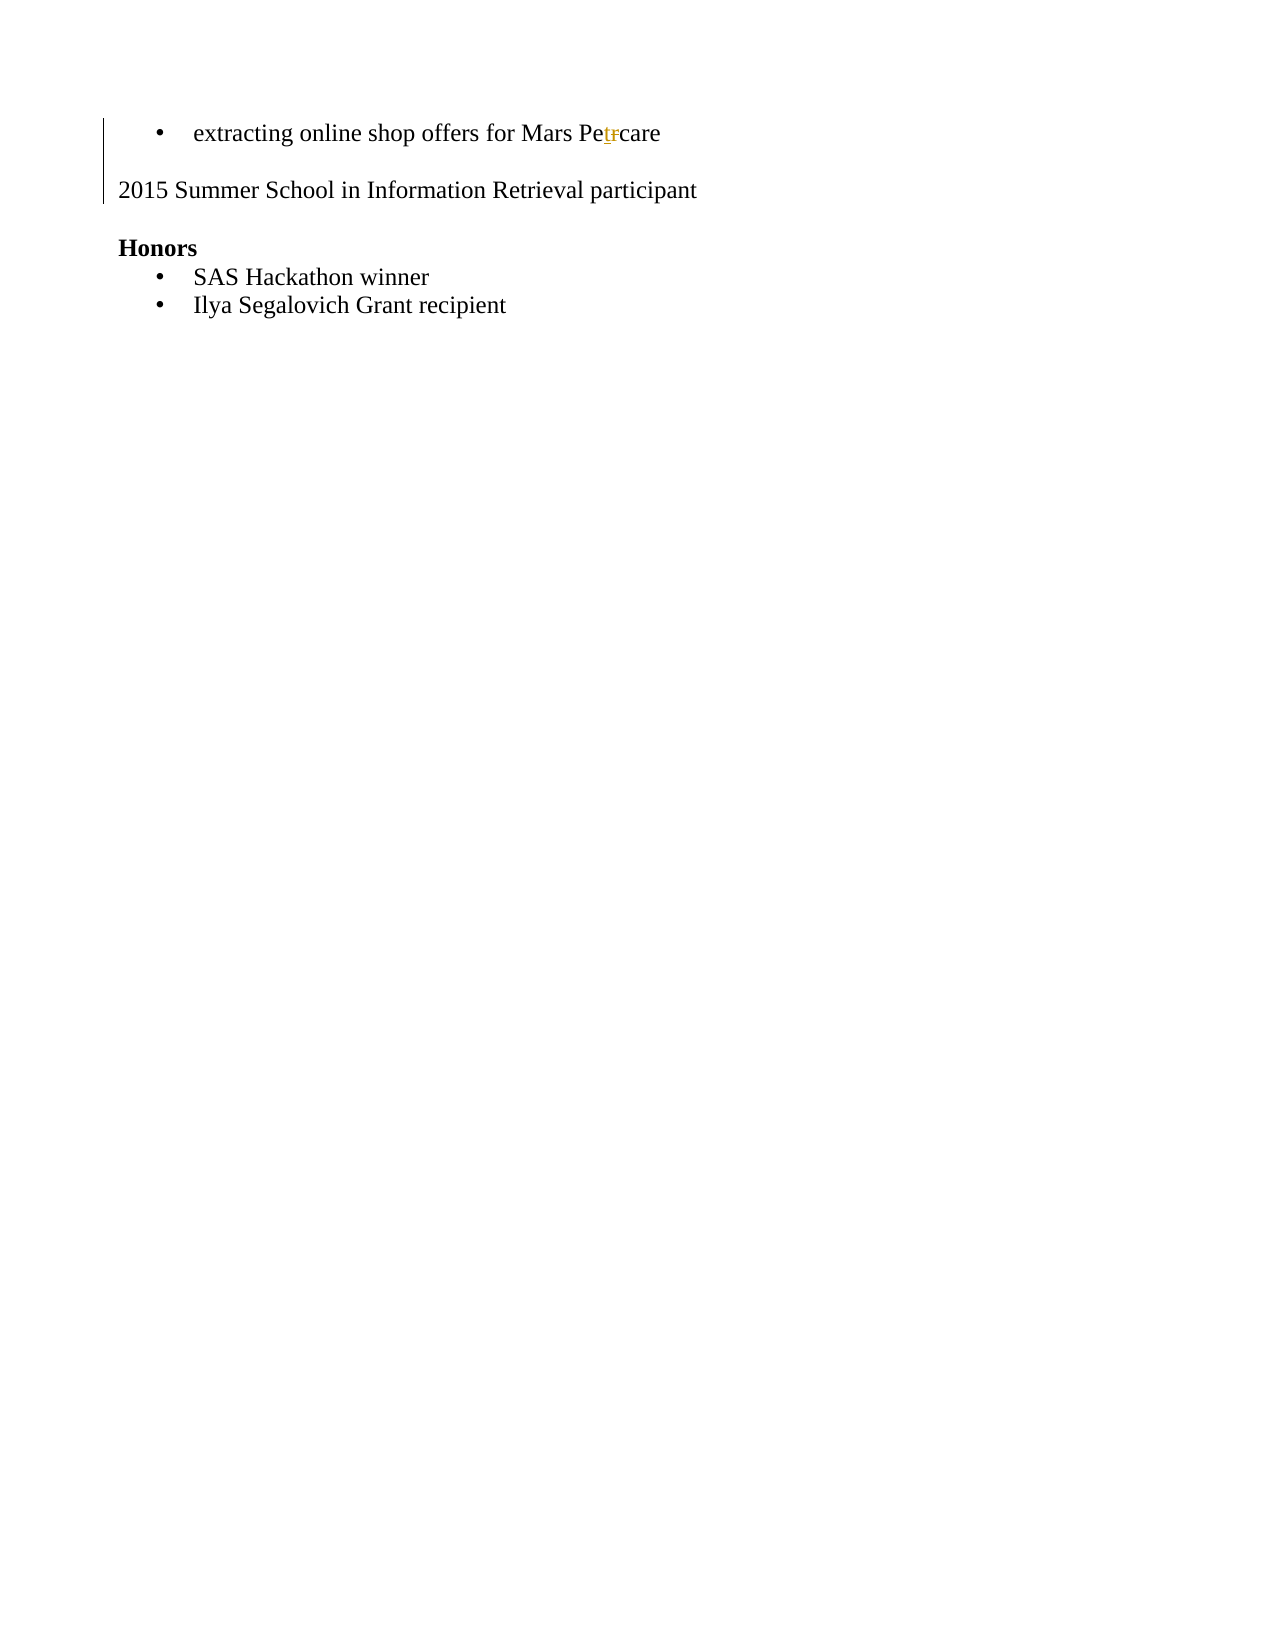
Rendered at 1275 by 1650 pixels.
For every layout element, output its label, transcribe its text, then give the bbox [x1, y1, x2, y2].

list extracting online shop offers for Mars Petcare [156, 118, 1157, 147]
text 2015 Summer School in Information Retrieval participant [118, 176, 1157, 204]
list Ilya Segalovich Grant recipient [156, 291, 1157, 319]
list SAS Hackathon winner [156, 262, 1157, 291]
text Honors [118, 233, 1157, 262]
